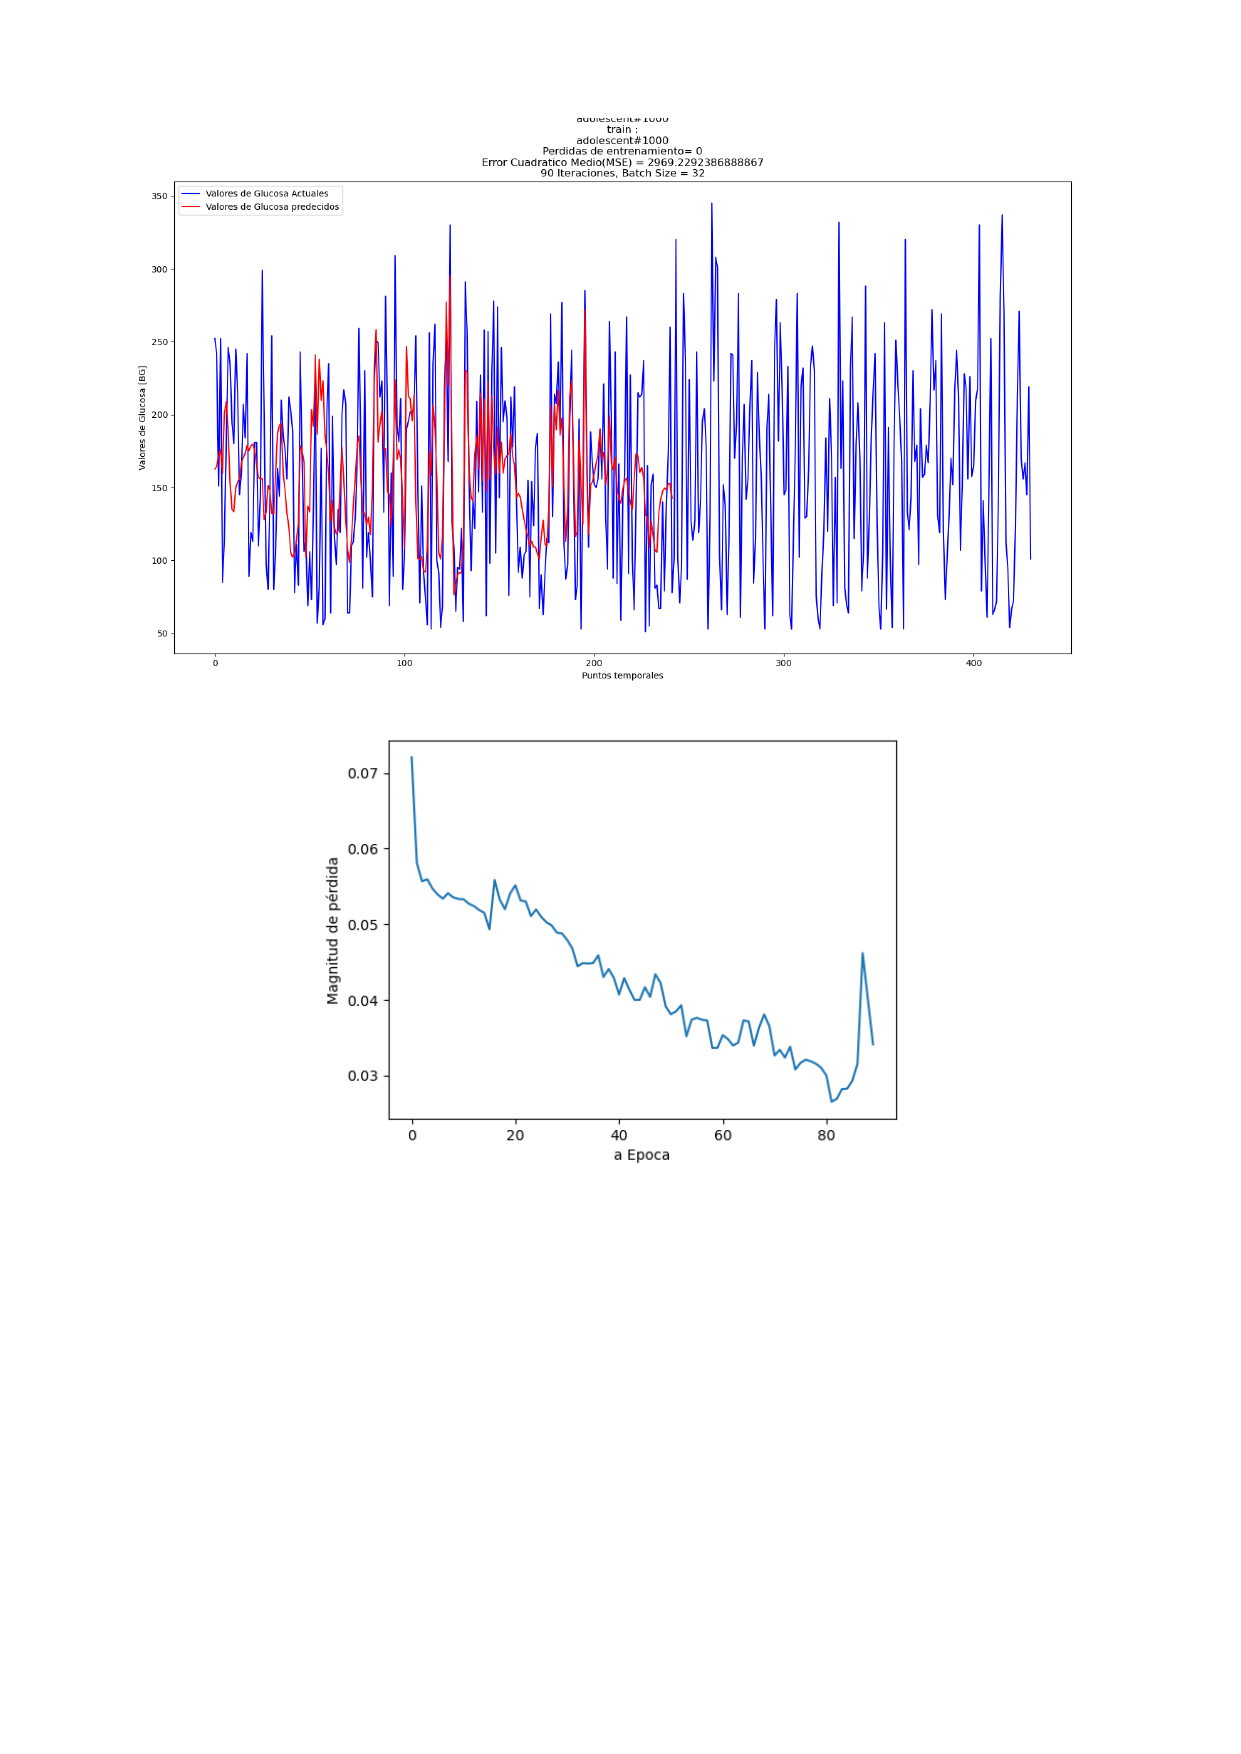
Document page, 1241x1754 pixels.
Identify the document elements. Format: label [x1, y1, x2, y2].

picture [317, 719, 934, 1169]
picture [118, 118, 1123, 704]
